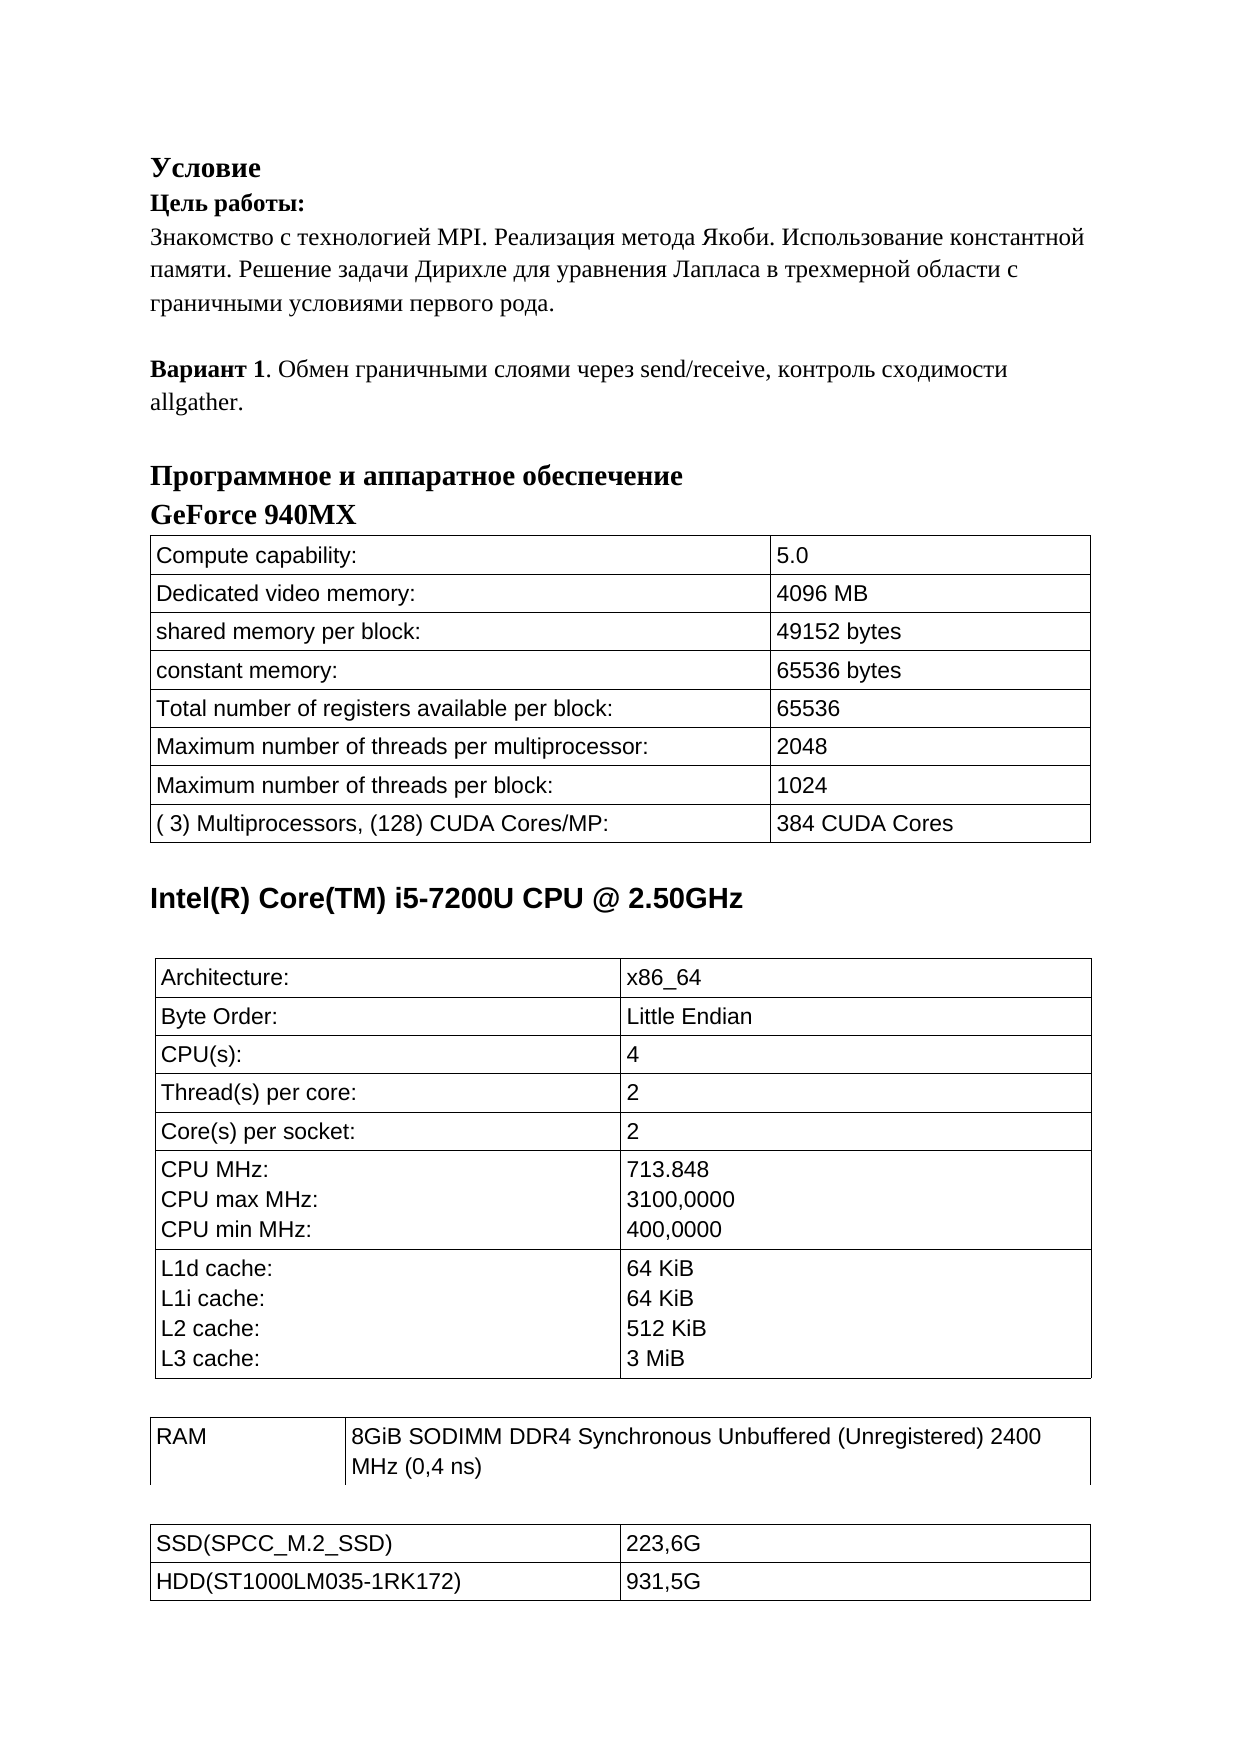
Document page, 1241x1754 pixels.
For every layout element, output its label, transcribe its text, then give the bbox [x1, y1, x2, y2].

table_cell Byte Order: [156, 998, 620, 1035]
table_cell 64 KiB 64 KiB 512 KiB 3 MiB [621, 1250, 1091, 1377]
table_cell CPU MHz: CPU max MHz: CPU min MHz: [156, 1151, 620, 1248]
text Вариант 1. Обмен граничными слоями через send/receive, контроль сходимости allgather. [150, 354, 1090, 415]
table_cell shared memory per block: [151, 613, 770, 650]
table_header 223,6G [621, 1525, 1090, 1562]
table_cell 2048 [771, 728, 1090, 765]
text GeForce 940MX [150, 497, 1090, 530]
table_cell 4096 MB [771, 575, 1090, 612]
table_cell Maximum number of threads per block: [151, 766, 770, 804]
table_cell 1024 [771, 766, 1090, 804]
text Программное и аппаратное обеспечение [150, 458, 1090, 492]
table_cell 713.848 3100,0000 400,0000 [621, 1151, 1091, 1248]
table_header Compute capability: [151, 536, 770, 574]
table_cell 2 [621, 1113, 1091, 1150]
table_cell 931,5G [621, 1563, 1090, 1600]
table_cell Little Endian [621, 998, 1091, 1035]
table_cell 2 [621, 1074, 1091, 1111]
table_header RAM [151, 1418, 345, 1485]
table_cell HDD(ST1000LM035-1RK172) [151, 1563, 620, 1600]
table_cell 65536 bytes [771, 651, 1090, 689]
table_header 8GiB SODIMM DDR4 Synchronous Unbuffered (Unregistered) 2400 MHz (0,4 ns) [346, 1418, 1090, 1485]
table_header 5.0 [771, 536, 1090, 574]
table_header SSD(SPCC_M.2_SSD) [151, 1525, 620, 1562]
table_cell Thread(s) per core: [156, 1074, 620, 1111]
table_cell Maximum number of threads per multiprocessor: [151, 728, 770, 765]
table_cell ( 3) Multiprocessors, (128) CUDA Cores/MP: [151, 805, 770, 842]
table_cell 65536 [771, 690, 1090, 727]
text Intel(R) Core(TM) i5-7200U CPU @ 2.50GHz [150, 881, 1090, 914]
table_cell CPU(s): [156, 1036, 620, 1073]
text Знакомство с технологией MPI. Реализация метода Якоби. Использование константной памяти. Решение задачи Дирихле для уравнения Лапласа в трехмерной области с граничными условиями первого рода. [150, 222, 1090, 316]
table_header x86_64 [621, 959, 1091, 996]
text Условие [150, 150, 1090, 183]
table_cell 49152 bytes [771, 613, 1090, 650]
table_cell L1d cache: L1i cache: L2 cache: L3 cache: [156, 1250, 620, 1377]
text Цель работы: [150, 188, 1090, 217]
table_cell Total number of registers available per block: [151, 690, 770, 727]
table_cell 4 [621, 1036, 1091, 1073]
table_cell 384 CUDA Cores [771, 805, 1090, 842]
table_header Architecture: [156, 959, 620, 996]
table_cell Core(s) per socket: [156, 1113, 620, 1150]
table_cell Dedicated video memory: [151, 575, 770, 612]
table_cell constant memory: [151, 651, 770, 689]
